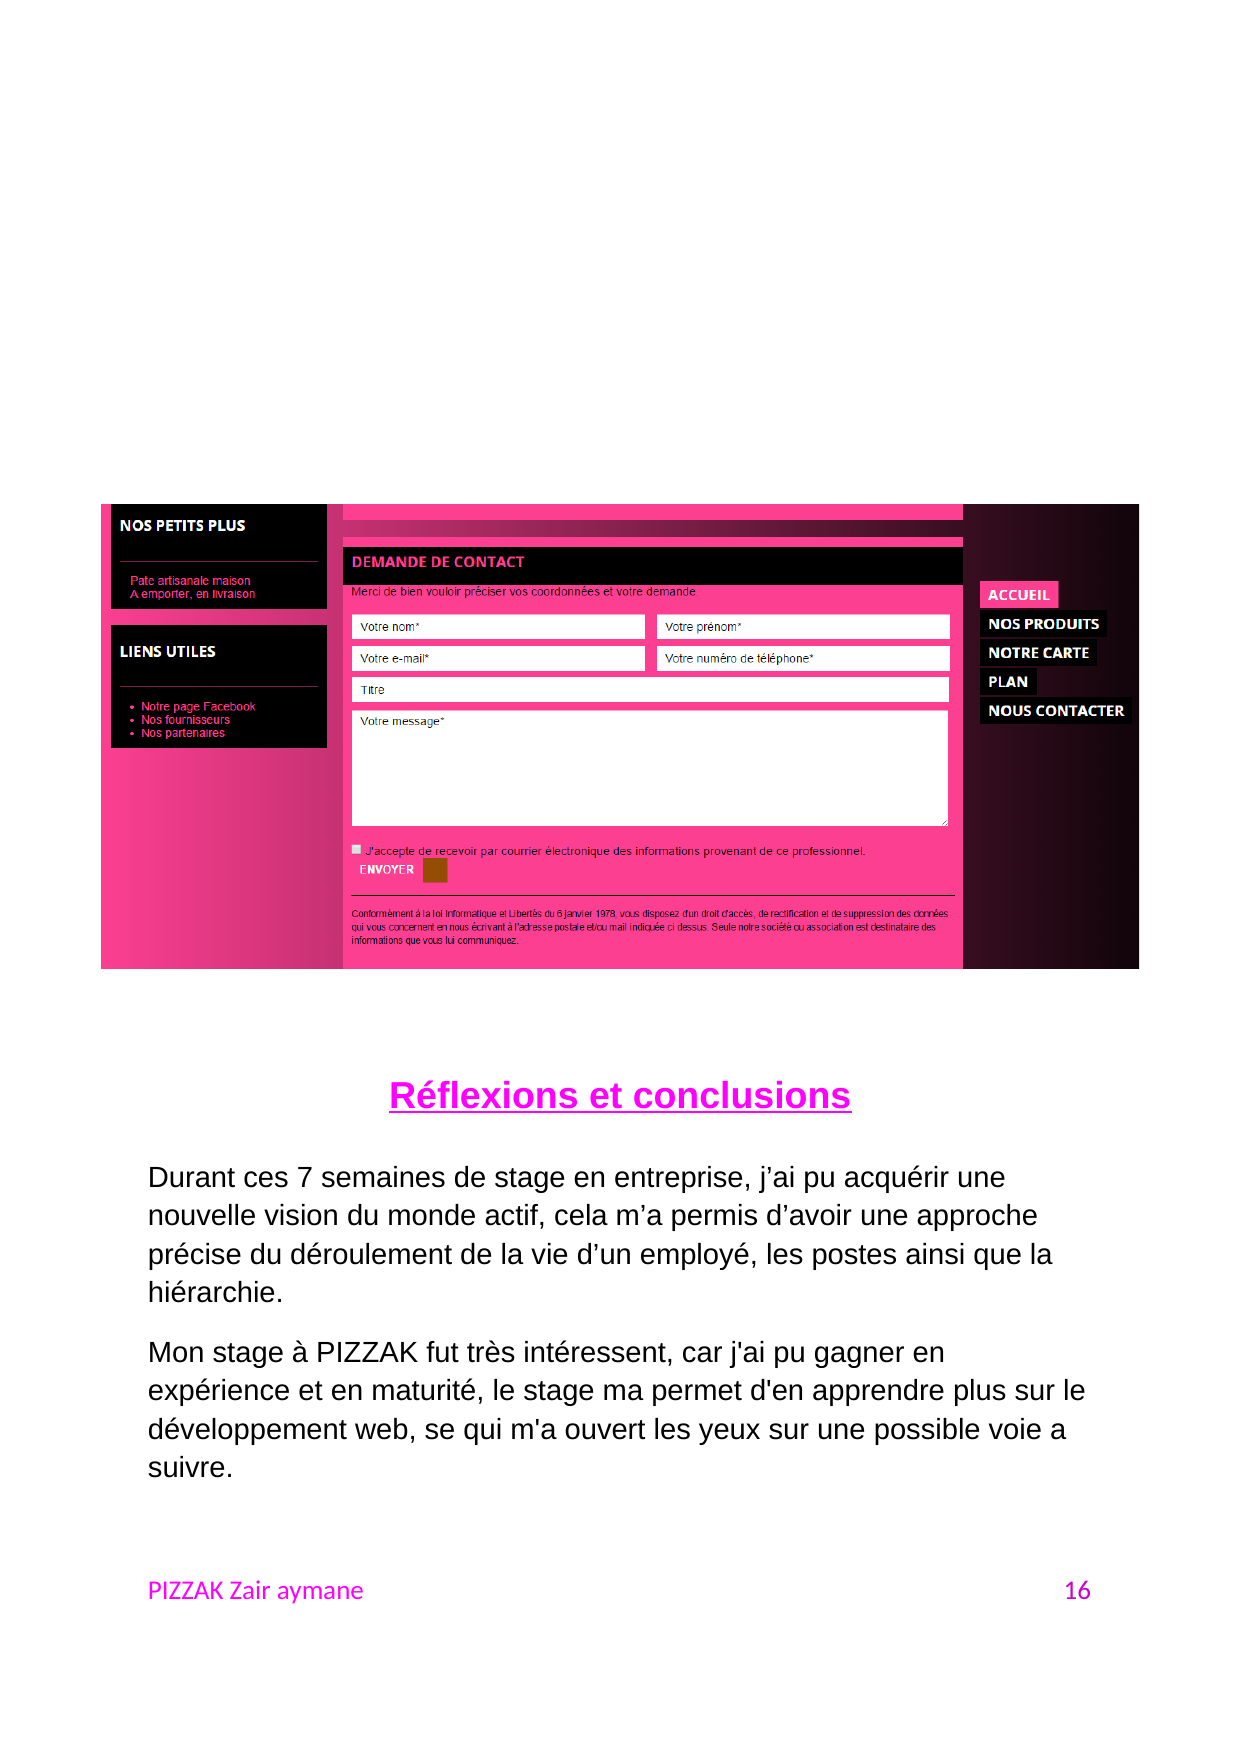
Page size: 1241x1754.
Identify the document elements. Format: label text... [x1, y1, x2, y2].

text Mon stage à PIZZAK fut très intéressent, car j'ai pu gagner en expérience et en maturité, le stage ma permet d'en apprendre plus sur le développement web, se qui m'a ouvert les yeux sur une possible voie a suivre. [148, 1335, 1093, 1484]
text Durant ces 7 semaines de stage en entreprise, j’ai pu acquérir une nouvelle vision du monde actif, cela m’a permis d’avoir une approche précise du déroulement de la vie d’un employé, les postes ainsi que la hiérarchie. [148, 1160, 1093, 1309]
text Réflexions et conclusions [148, 1074, 1093, 1117]
picture [101, 504, 1140, 969]
